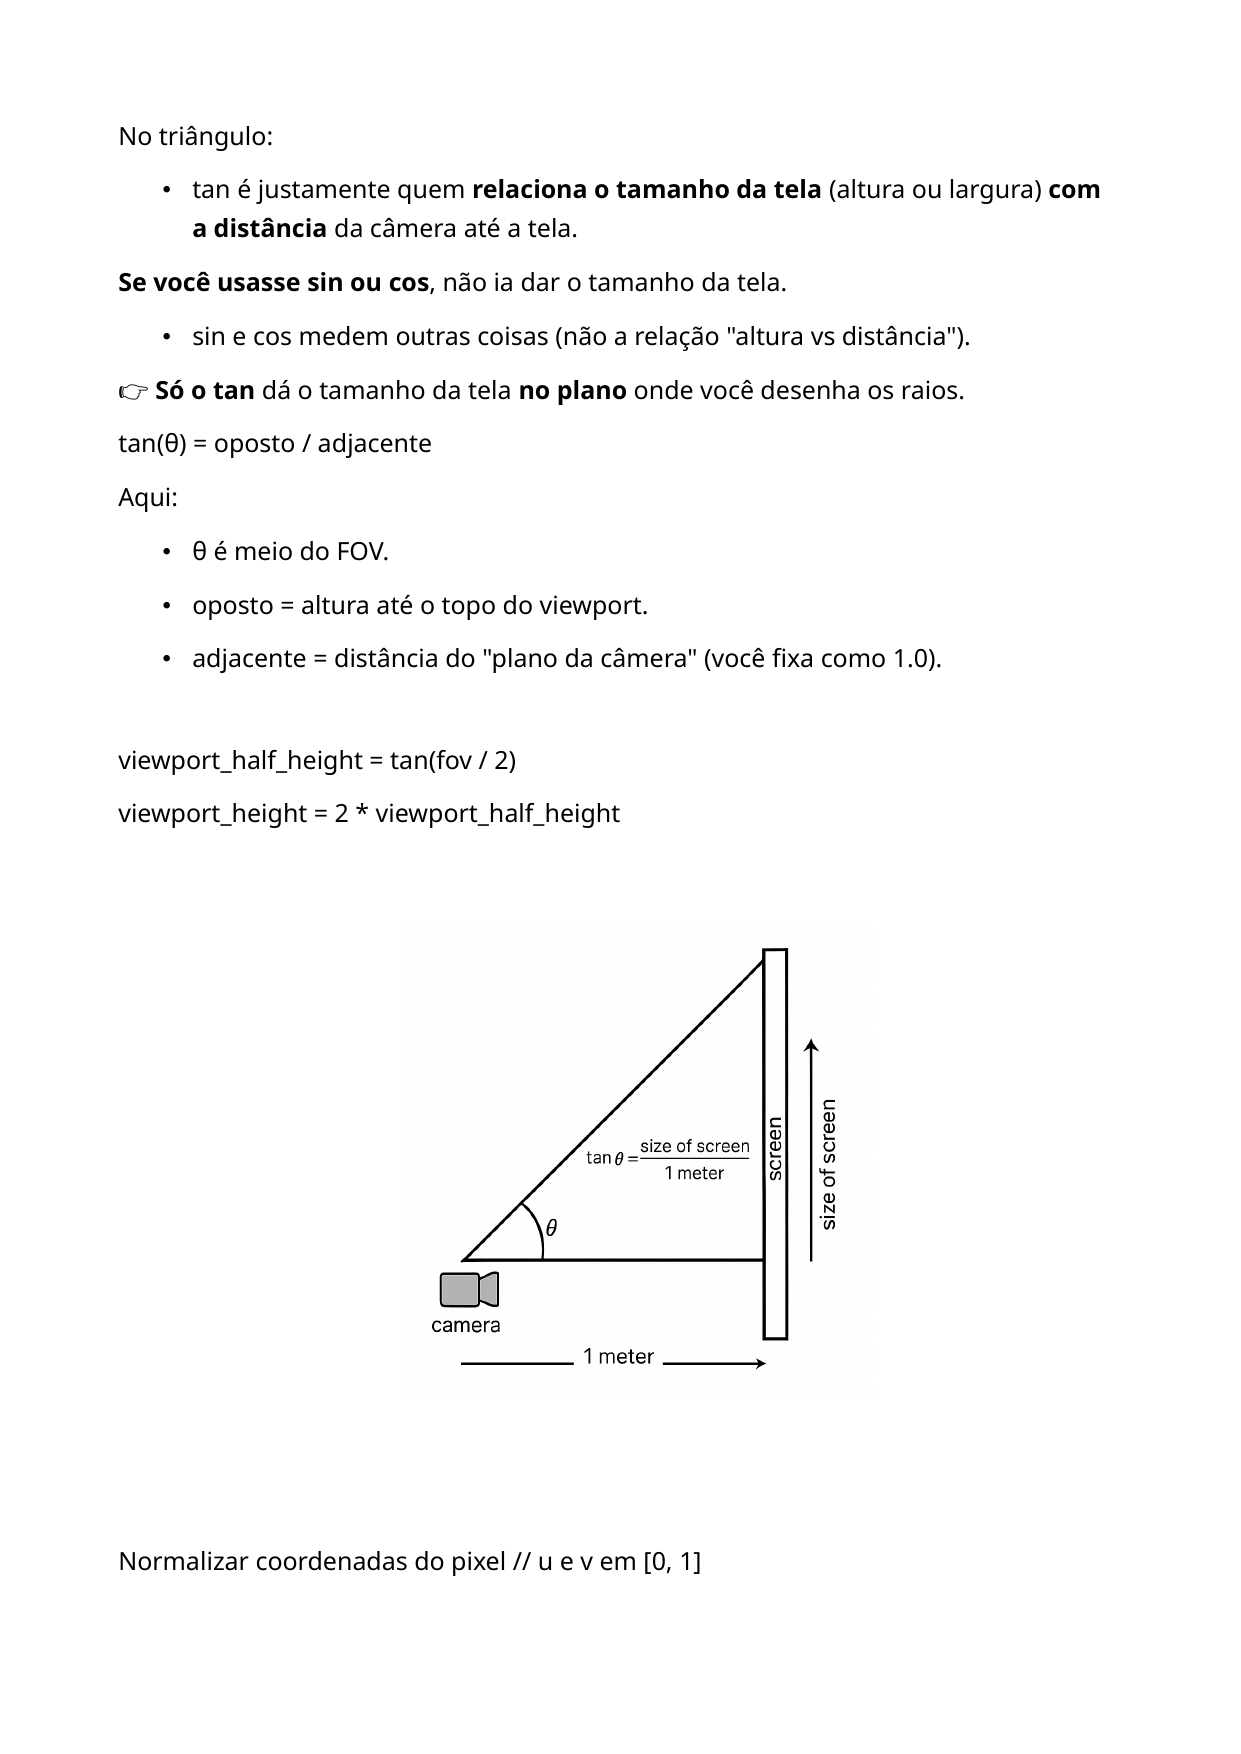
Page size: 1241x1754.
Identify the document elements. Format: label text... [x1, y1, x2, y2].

text tan(θ) = oposto / adjacente [118, 426, 1122, 460]
text viewport_half_height = tan(fov / 2) [118, 742, 1122, 776]
list oposto = altura até o topo do viewport. [162, 587, 1122, 621]
text Se você usasse sin ou cos, não ia dar o tamanho da tela. [118, 265, 1122, 299]
text Normalizar coordenadas do pixel // u e v em [0, 1] [118, 1544, 1122, 1578]
list adjacente = distância do "plano da câmera" (você fixa como 1.0). [162, 641, 1122, 675]
picture [402, 923, 877, 1398]
text Aqui: [118, 480, 1122, 514]
text 👉 Só o tan dá o tamanho da tela no plano onde você desenha os raios. [118, 372, 1122, 406]
list tan é justamente quem relaciona o tamanho da tela (altura ou largura) com a distância da câmera até a tela. [162, 172, 1122, 245]
text viewport_height = 2 * viewport_half_height [118, 796, 1122, 987]
list θ é meio do FOV. [162, 533, 1122, 568]
list sin e cos medem outras coisas (não a relação "altura vs distância"). [162, 318, 1122, 353]
text No triângulo: [118, 118, 1122, 152]
